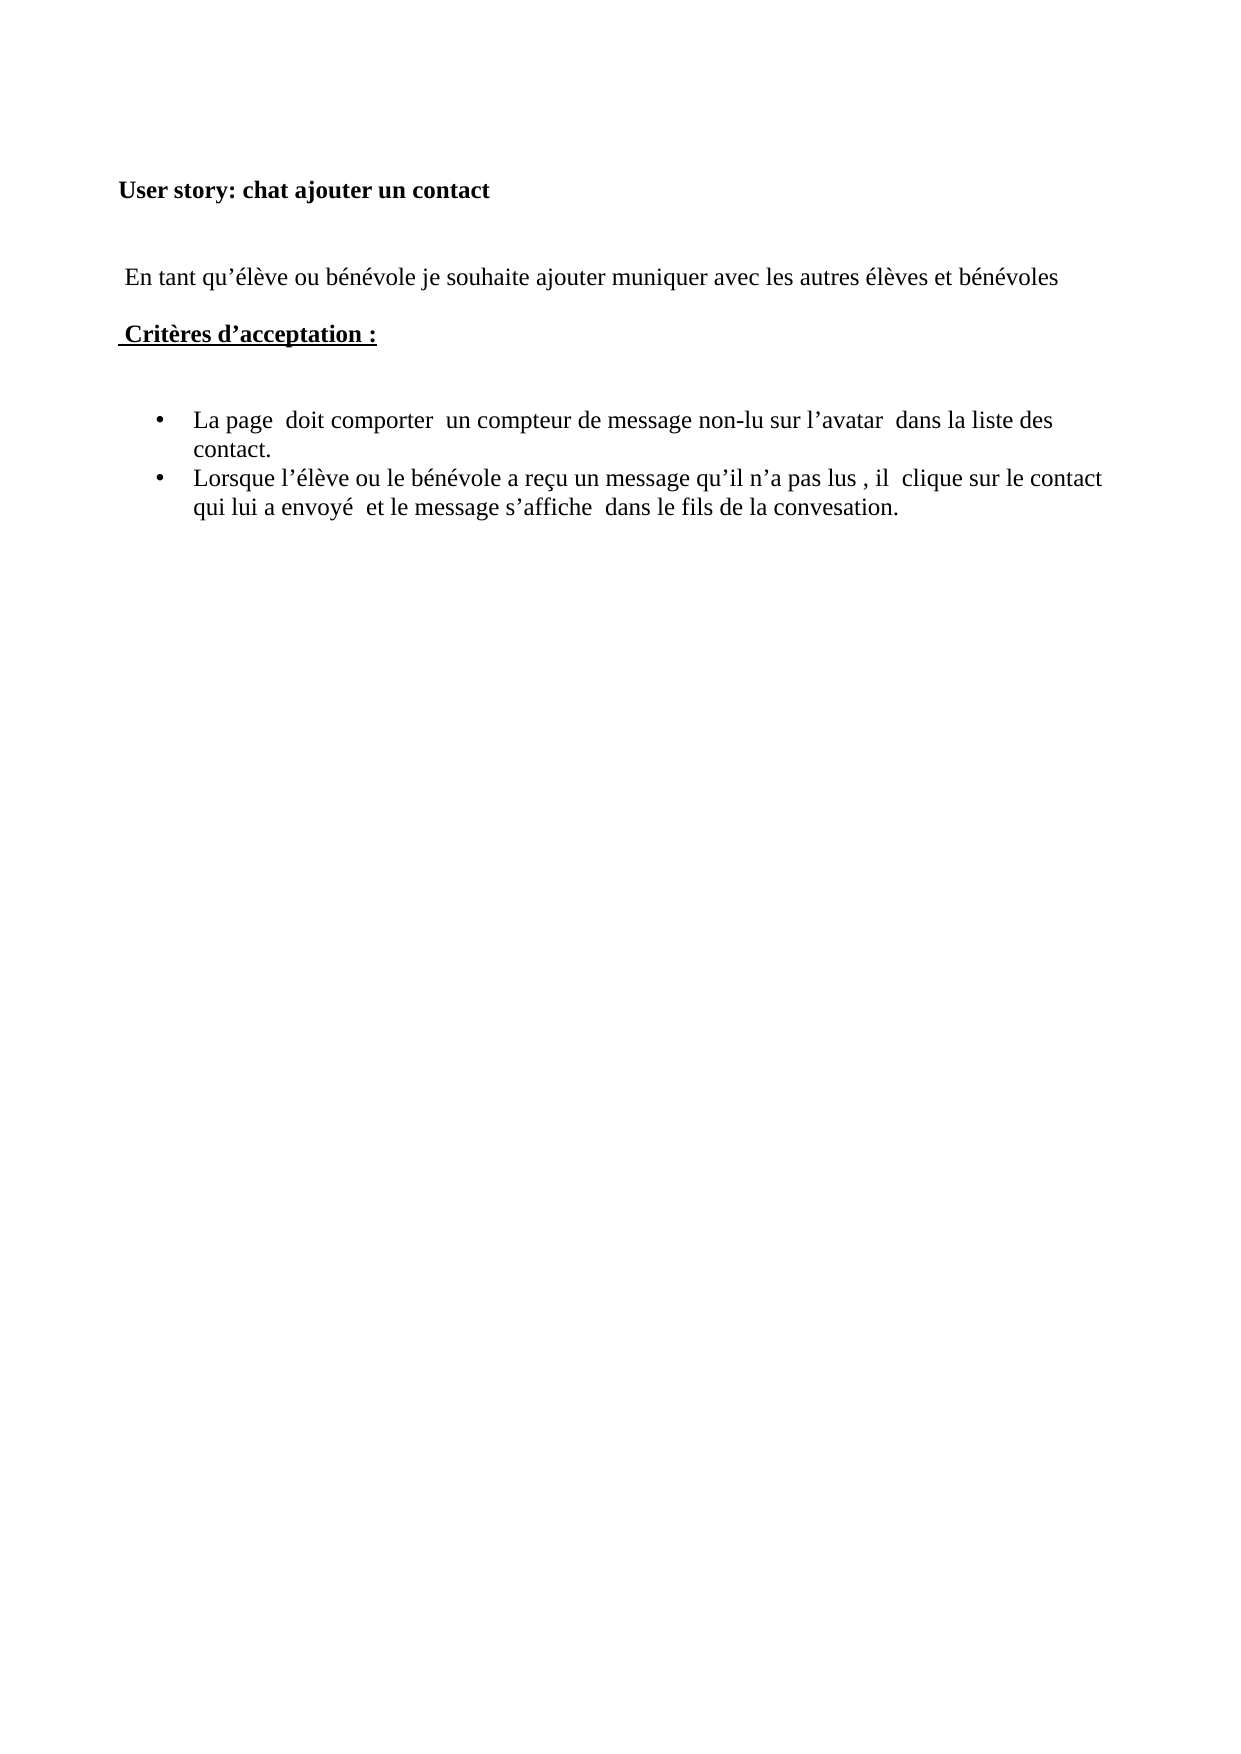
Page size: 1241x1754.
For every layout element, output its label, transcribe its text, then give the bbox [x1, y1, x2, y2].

text Critères d’acceptation : [118, 319, 1122, 348]
text User story: chat ajouter un contact [118, 176, 1122, 204]
list La page doit comporter un compteur de message non-lu sur l’avatar dans la liste des contact. [156, 406, 1122, 463]
list Lorsque l’élève ou le bénévole a reçu un message qu’il n’a pas lus , il clique sur le contact qui lui a envoyé et le message s’affiche dans le fils de la convesation. [156, 463, 1122, 521]
text En tant qu’élève ou bénévole je souhaite ajouter muniquer avec les autres élèves et bénévoles [118, 262, 1122, 291]
